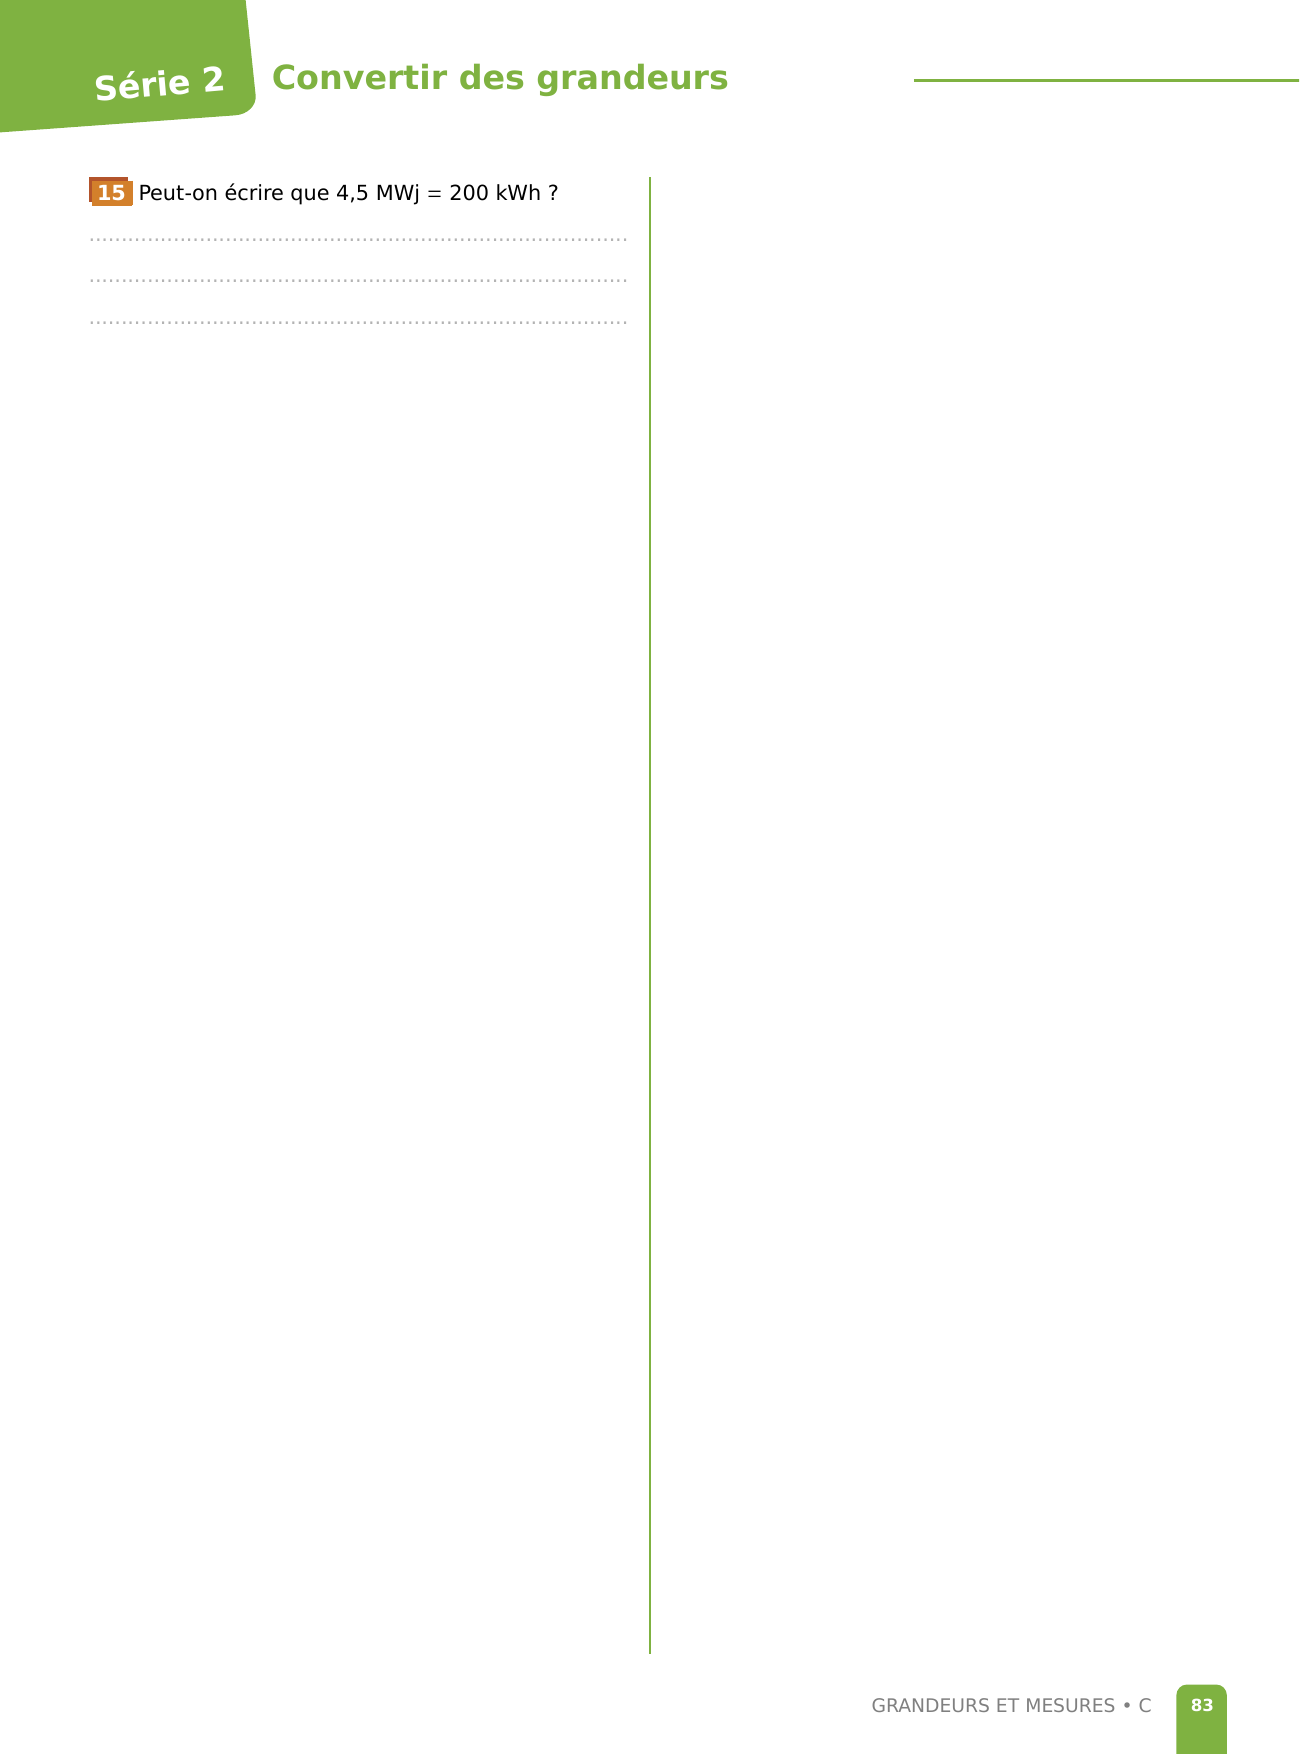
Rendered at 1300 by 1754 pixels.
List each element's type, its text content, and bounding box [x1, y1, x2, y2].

subtitle Peut-on écrire que 4,5 MWj = 200 kWh ? [128, 177, 629, 205]
